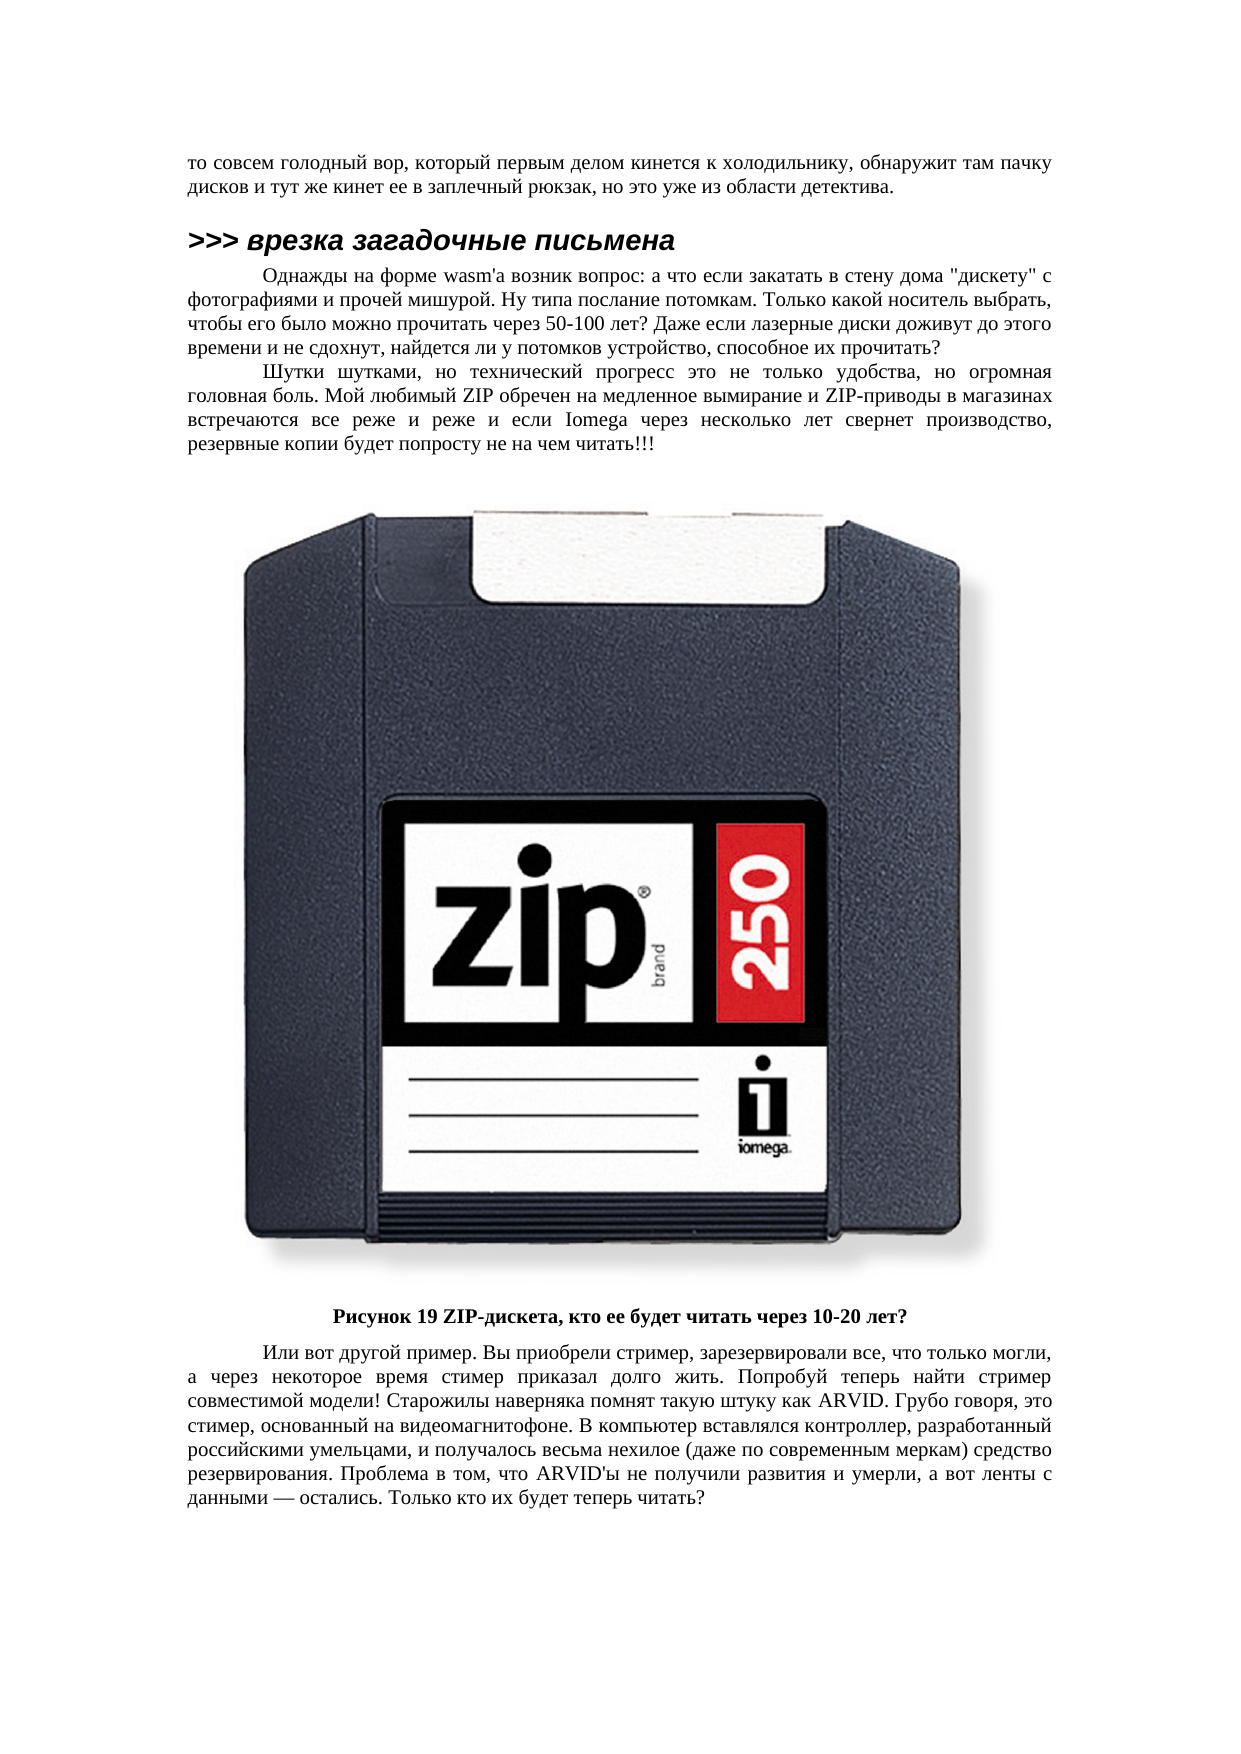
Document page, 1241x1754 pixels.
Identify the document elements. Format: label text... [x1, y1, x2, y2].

text Рисунок 19 ZIP-дискета, кто ее будет читать через 10-20 лет? [187, 1304, 1053, 1328]
text Однажды на форме wasm'a возник вопрос: а что если закатать в стену дома "дискету" с фотографиями и прочей мишурой. Ну типа послание потомкам. Только какой носитель выбрать, чтобы его было можно прочитать через 50-100 лет? Даже если лазерные диски доживут до этого времени и не сдохнут, найдется ли у потомков устройство, способное их прочитать? [187, 263, 1053, 359]
text Шутки шутками, но технический прогресс это не только удобства, но огромная головная боль. Мой любимый ZIP обречен на медленное вымирание и ZIP-приводы в магазинах встречаются все реже и реже и если Iomega через несколько лет свернет производство, резервные копии будет попросту не на чем читать!!! [187, 359, 1053, 455]
text то совсем голодный вор, который первым делом кинется к холодильнику, обнаружит там пачку дисков и тут же кинет ее в заплечный рюкзак, но это уже из области детектива. [187, 150, 1053, 198]
text Или вот другой пример. Вы приобрели стример, зарезервировали все, что только могли, а через некоторое время стимер приказал долго жить. Попробуй теперь найти стример совместимой модели! Старожилы наверняка помнят такую штуку как ARVID. Грубо говоря, это стимер, основанный на видеомагнитофоне. В компьютер вставлялся контроллер, разработанный российскими умельцами, и получалось весьма нехилое (даже по современным меркам) средство резервирования. Проблема в том, что ARVID'ы не получили развития и умерли, а вот ленты с данными — остались. Только кто их будет теперь читать? [187, 1340, 1053, 1509]
picture [187, 479, 1052, 1292]
subtitle >>> врезка загадочные письмена [187, 223, 1053, 257]
